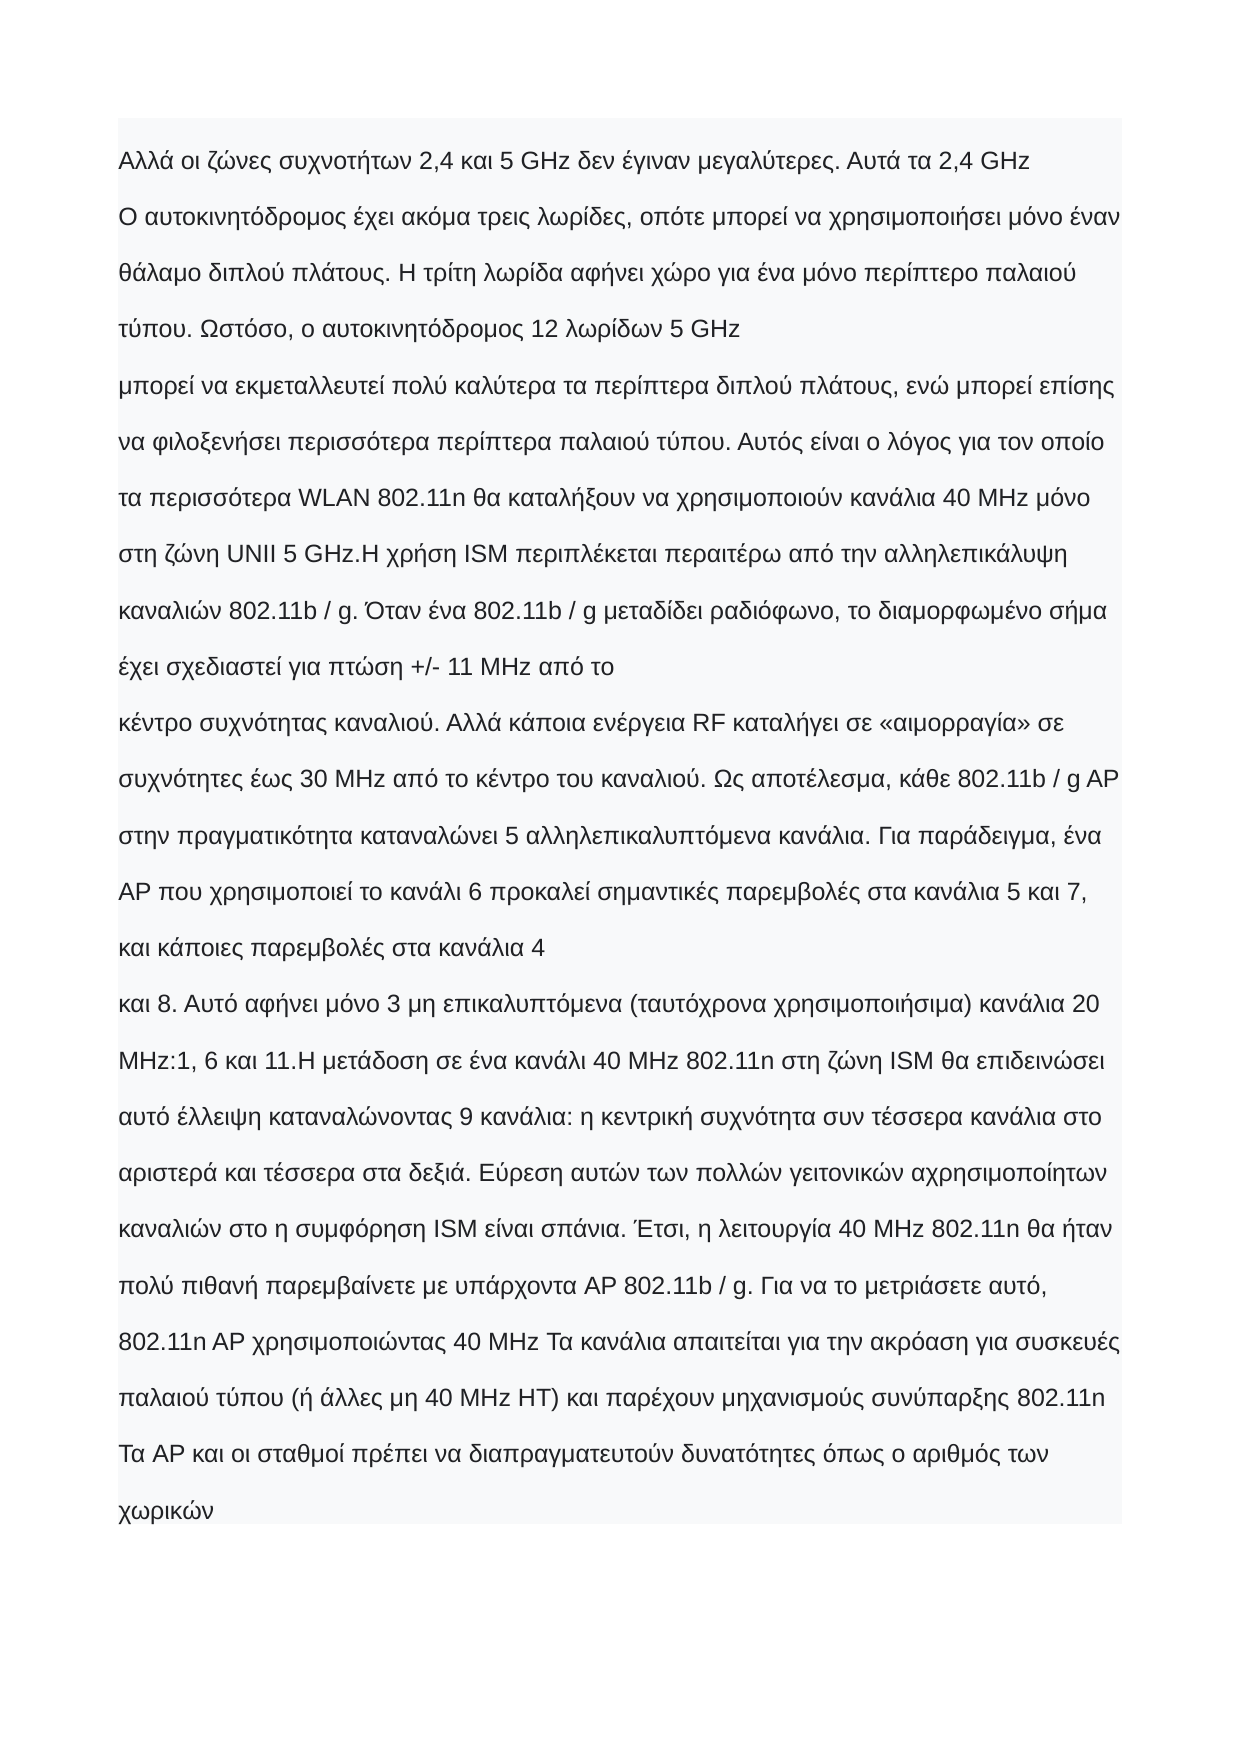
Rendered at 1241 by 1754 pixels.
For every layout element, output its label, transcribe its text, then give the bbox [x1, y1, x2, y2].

text Αλλά οι ζώνες συχνοτήτων 2,4 και 5 GHz δεν έγιναν μεγαλύτερες. Αυτά τα 2,4 GHz [118, 118, 1122, 174]
text μπορεί να εκμεταλλευτεί πολύ καλύτερα τα περίπτερα διπλού πλάτους, ενώ μπορεί επίσης να φιλοξενήσει περισσότερα περίπτερα παλαιού τύπου. Αυτός είναι ο λόγος για τον οποίο τα περισσότερα WLAN 802.11n θα καταλήξουν να χρησιμοποιούν κανάλια 40 MHz μόνο στη ζώνη UNII 5 GHz.Η χρήση ISM περιπλέκεται περαιτέρω από την αλληλεπικάλυψη καναλιών 802.11b / g. Όταν ένα 802.11b / g μεταδίδει ραδιόφωνο, το διαμορφωμένο σήμα έχει σχεδιαστεί για πτώση +/- 11 MHz από το [118, 343, 1122, 681]
text Ο αυτοκινητόδρομος έχει ακόμα τρεις λωρίδες, οπότε μπορεί να χρησιμοποιήσει μόνο έναν θάλαμο διπλού πλάτους. Η τρίτη λωρίδα αφήνει χώρο για ένα μόνο περίπτερο παλαιού τύπου. Ωστόσο, ο αυτοκινητόδρομος 12 λωρίδων 5 GHz [118, 174, 1122, 343]
text και 8. Αυτό αφήνει μόνο 3 μη επικαλυπτόμενα (ταυτόχρονα χρησιμοποιήσιμα) κανάλια 20 MHz:1, 6 και 11.Η μετάδοση σε ένα κανάλι 40 MHz 802.11n στη ζώνη ISM θα επιδεινώσει αυτό έλλειψη καταναλώνοντας 9 κανάλια: η κεντρική συχνότητα συν τέσσερα κανάλια στο αριστερά και τέσσερα στα δεξιά. Εύρεση αυτών των πολλών γειτονικών αχρησιμοποίητων καναλιών στο η συμφόρηση ISM είναι σπάνια. Έτσι, η λειτουργία 40 MHz 802.11n θα ήταν πολύ πιθανή παρεμβαίνετε με υπάρχοντα AP 802.11b / g. Για να το μετριάσετε αυτό, 802.11n AP χρησιμοποιώντας 40 MHz Τα κανάλια απαιτείται για την ακρόαση για συσκευές παλαιού τύπου (ή άλλες μη 40 MHz HT) και παρέχουν μηχανισμούς συνύπαρξης 802.11n Τα AP και οι σταθμοί πρέπει να διαπραγματευτούν δυνατότητες όπως ο αριθμός των χωρικών [118, 962, 1122, 1524]
text κέντρο συχνότητας καναλιού. Αλλά κάποια ενέργεια RF καταλήγει σε «αιμορραγία» σε συχνότητες έως 30 MHz από το κέντρο του καναλιού. Ως αποτέλεσμα, κάθε 802.11b / g AP στην πραγματικότητα καταναλώνει 5 αλληλεπικαλυπτόμενα κανάλια. Για παράδειγμα, ένα AP που χρησιμοποιεί το κανάλι 6 προκαλεί σημαντικές παρεμβολές στα κανάλια 5 και 7, και κάποιες παρεμβολές στα κανάλια 4 [118, 681, 1122, 962]
